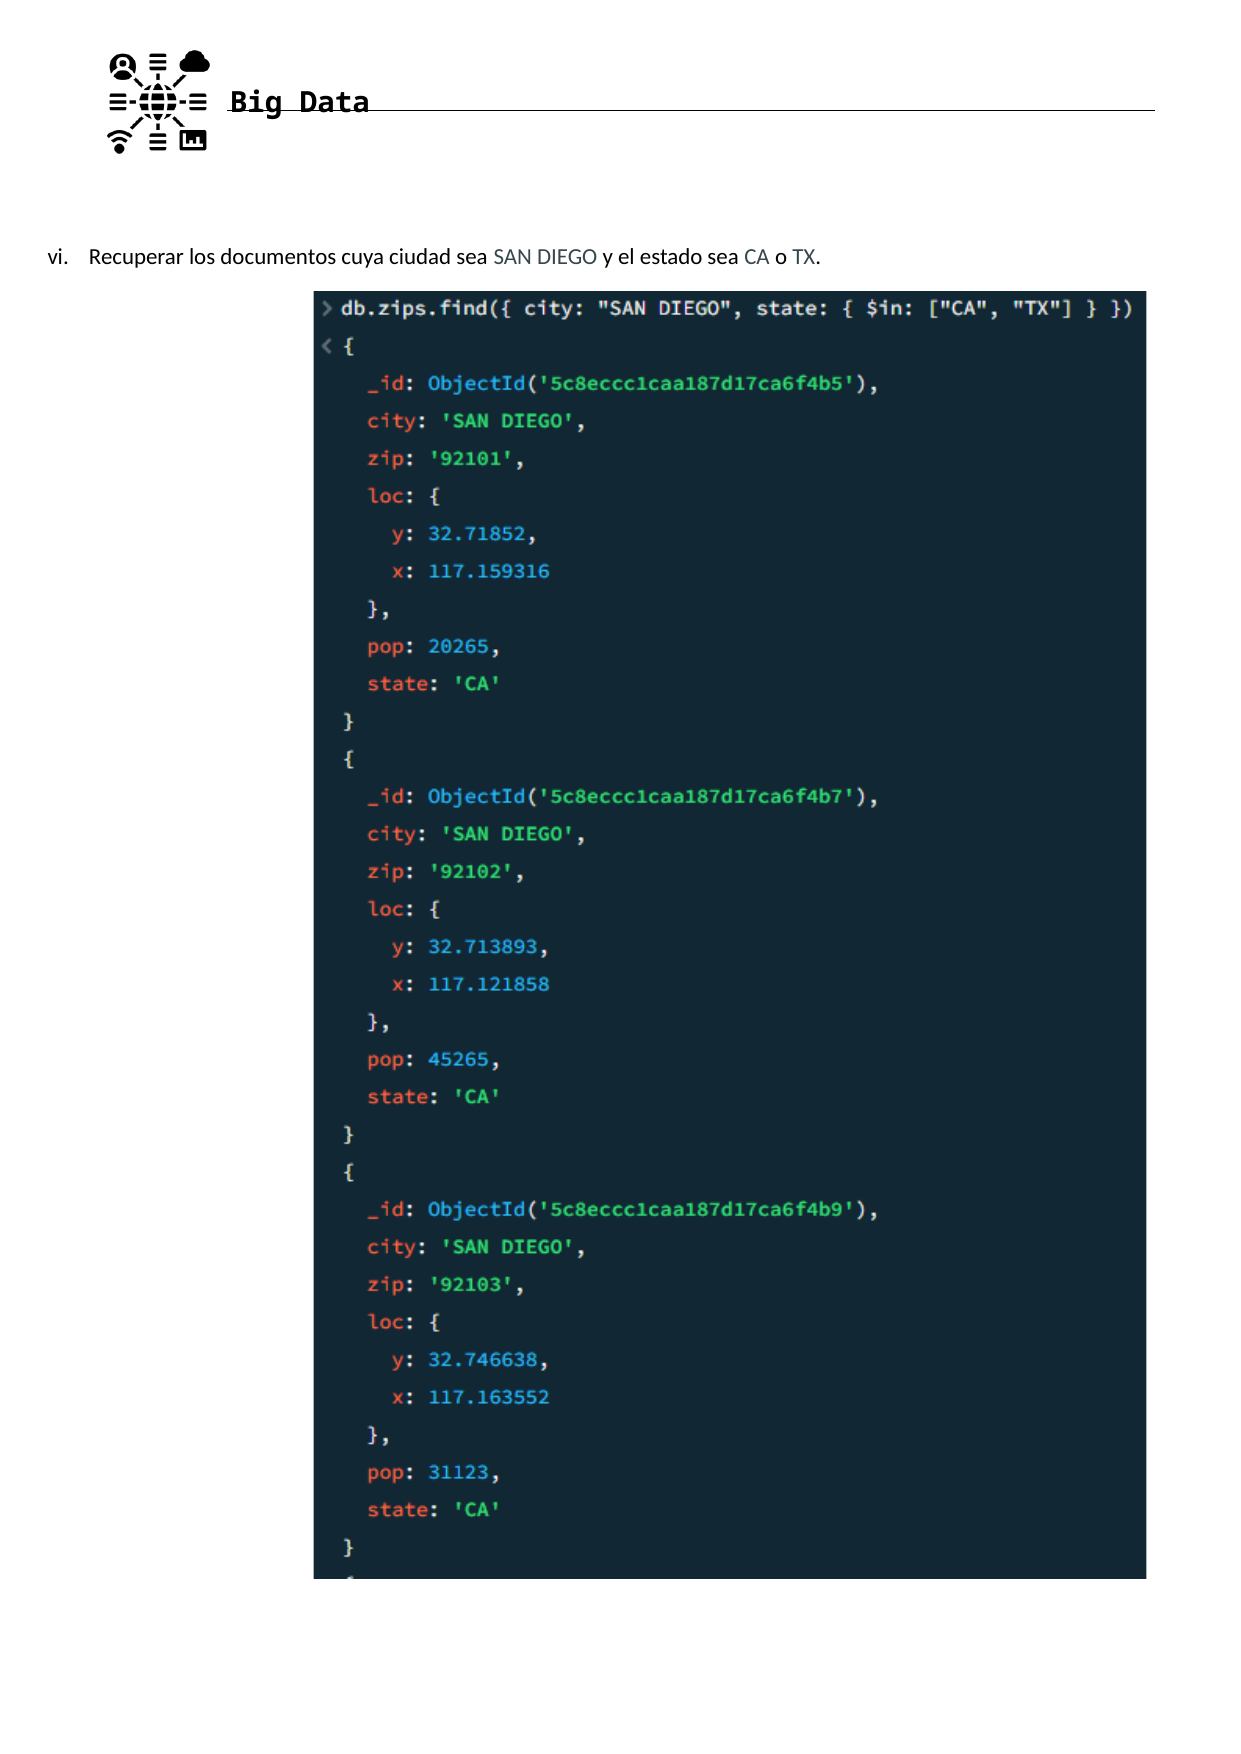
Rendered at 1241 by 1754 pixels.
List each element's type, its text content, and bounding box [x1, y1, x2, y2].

list Recuperar los documentos cuya ciudad sea SAN DIEGO y el estado sea CA o TX. [47, 242, 1147, 270]
